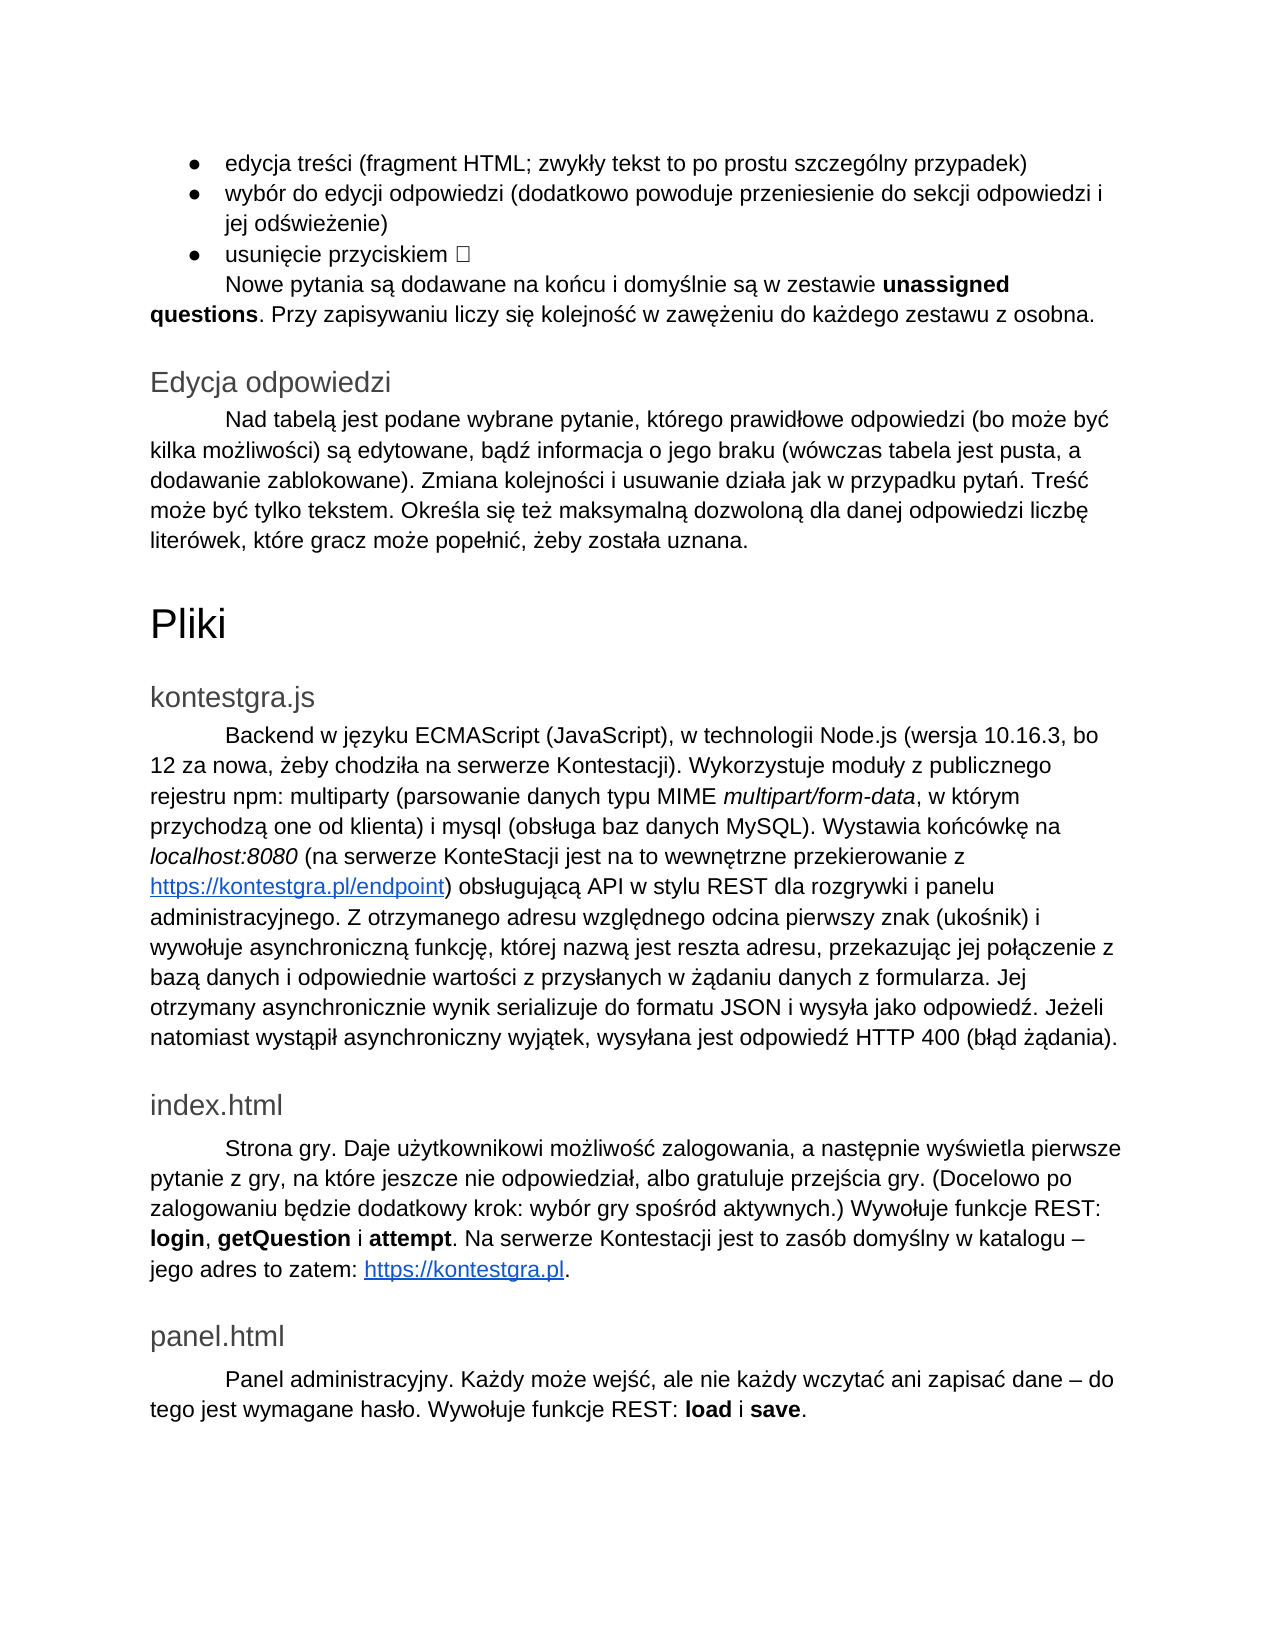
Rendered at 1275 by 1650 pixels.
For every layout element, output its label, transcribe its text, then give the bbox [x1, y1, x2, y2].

text Strona gry. Daje użytkownikowi możliwość zalogowania, a następnie wyświetla pierwsze pytanie z gry, na które jeszcze nie odpowiedział, albo gratuluje przejścia gry. (Docelowo po zalogowaniu będzie dodatkowy krok: wybór gry spośród aktywnych.) Wywołuje funkcje REST: login, getQuestion i attempt. Na serwerze Kontestacji jest to zasób domyślny w katalogu – jego adres to zatem: https://kontestgra.pl. [150, 1135, 1125, 1282]
subtitle Pliki [150, 599, 1125, 647]
text Backend w języku ECMAScript (JavaScript), w technologii Node.js (wersja 10.16.3, bo 12 za nowa, żeby chodziła na serwerze Kontestacji). Wykorzystuje moduły z publicznego rejestru npm: multiparty (parsowanie danych typu MIME multipart/form-data, w którym przychodzą one od klienta) i mysql (obsługa baz danych MySQL). Wystawia końcówkę na localhost:8080 (na serwerze KonteStacji jest na to wewnętrzne przekierowanie z https://kontestgra.pl/endpoint) obsługującą API w stylu REST dla rozgrywki i panelu administracyjnego. Z otrzymanego adresu względnego odcina pierwszy znak (ukośnik) i wywołuje asynchroniczną funkcję, której nazwą jest reszta adresu, przekazując jej połączenie z bazą danych i odpowiednie wartości z przysłanych w żądaniu danych z formularza. Jej otrzymany asynchronicznie wynik serializuje do formatu JSON i wysyła jako odpowiedź. Jeżeli natomiast wystąpił asynchroniczny wyjątek, wysyłana jest odpowiedź HTTP 400 (błąd żądania). [150, 722, 1125, 1051]
subtitle panel.html [150, 1319, 1125, 1353]
text Nad tabelą jest podane wybrane pytanie, którego prawidłowe odpowiedzi (bo może być kilka możliwości) są edytowane, bądź informacja o jego braku (wówczas tabela jest pusta, a dodawanie zablokowane). Zmiana kolejności i usuwanie działa jak w przypadku pytań. Treść może być tylko tekstem. Określa się też maksymalną dozwoloną dla danej odpowiedzi liczbę literówek, które gracz może popełnić, żeby została uznana. [150, 406, 1125, 554]
subtitle Edycja odpowiedzi [150, 364, 1125, 398]
list wybór do edycji odpowiedzi (dodatkowo powoduje przeniesienie do sekcji odpowiedzi i jej odświeżenie) [187, 180, 1125, 237]
subtitle index.html [150, 1088, 1125, 1121]
subtitle kontestgra.js [150, 680, 1125, 714]
list usunięcie przyciskiem ❌ [187, 241, 1125, 267]
list edycja treści (fragment HTML; zwykły tekst to po prostu szczególny przypadek) [187, 150, 1125, 176]
text Nowe pytania są dodawane na końcu i domyślnie są w zestawie unassigned questions. Przy zapisywaniu liczy się kolejność w zawężeniu do każdego zestawu z osobna. [150, 271, 1125, 327]
text Panel administracyjny. Każdy może wejść, ale nie każdy wczytać ani zapisać dane – do tego jest wymagane hasło. Wywołuje funkcje REST: load i save. [150, 1366, 1125, 1423]
